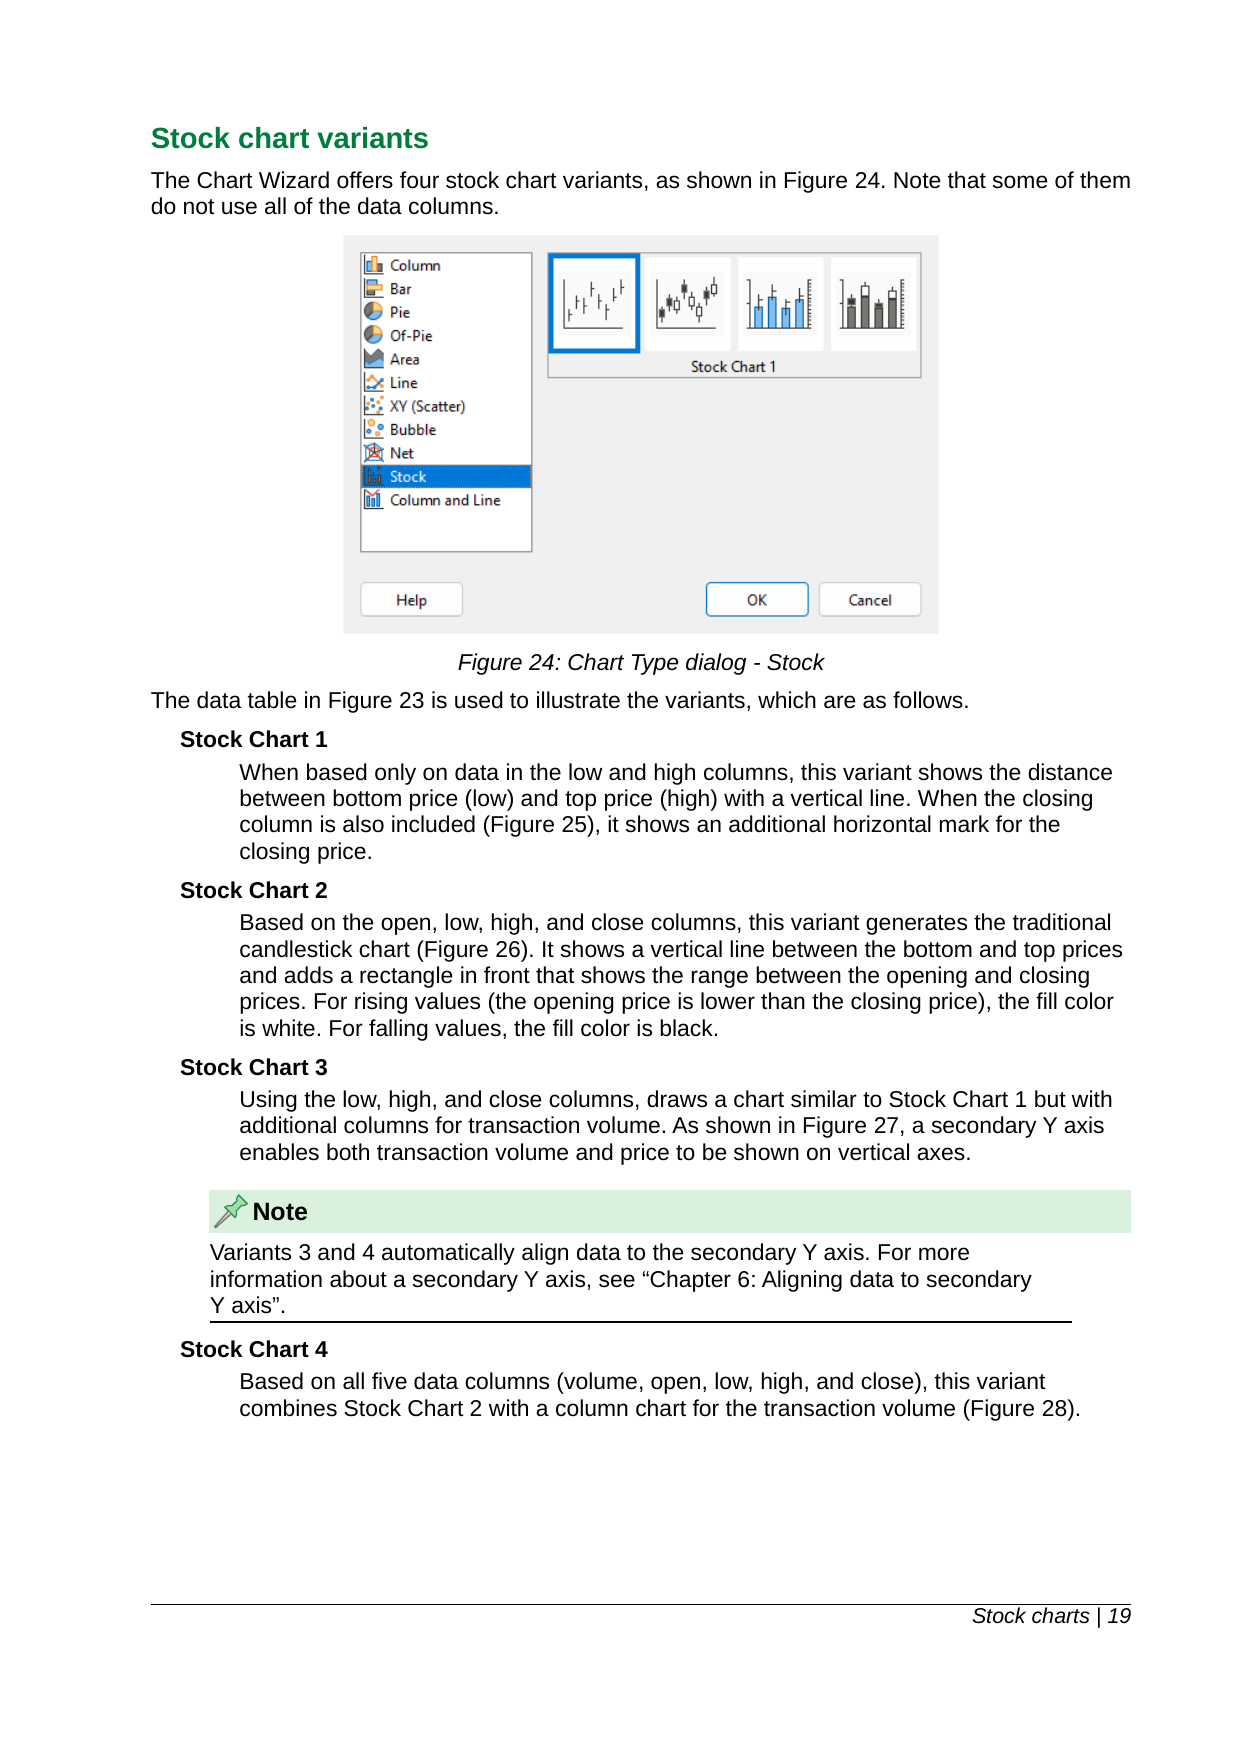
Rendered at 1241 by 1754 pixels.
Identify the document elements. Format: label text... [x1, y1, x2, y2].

text Stock Chart 4 [180, 1336, 1131, 1362]
text When based only on data in the low and high columns, this variant shows the distance between bottom price (low) and top price (high) with a vertical line. When the closing column is also included (Figure 25), it shows an additional horizontal mark for the closing price. [239, 759, 1131, 864]
subtitle Stock chart variants [151, 121, 1131, 154]
picture [343, 235, 939, 634]
text Based on the open, low, high, and close columns, this variant generates the traditional candlestick chart (Figure 26). It shows a vertical line between the bottom and top prices and adds a rectangle in front that shows the range between the opening and closing prices. For rising values (the opening price is lower than the closing price), the fill color is white. For falling values, the fill color is black. [239, 909, 1131, 1041]
text Stock Chart 1 [180, 726, 1131, 752]
text Variants 3 and 4 automatically align data to the secondary Y axis. For more information about a secondary Y axis, see “Chapter 6: Aligning data to secondary Y axis”. [209, 1239, 1072, 1323]
text Stock Chart 3 [180, 1053, 1131, 1080]
text Based on all five data columns (volume, open, low, high, and close), this variant combines Stock Chart 2 with a column chart for the transaction volume (Figure 28). [239, 1368, 1131, 1421]
subtitle Note [209, 1190, 1131, 1233]
text Stock Chart 2 [180, 877, 1131, 903]
text Figure 24: Chart Type dialog - Stock [340, 648, 941, 675]
text The Chart Wizard offers four stock chart variants, as shown in Figure 24. Note that some of them do not use all of the data columns. [151, 167, 1131, 220]
list The data table in Figure 23 is used to illustrate the variants, which are as follows. [151, 687, 1131, 714]
text Using the low, high, and close columns, draws a chart similar to Stock Chart 1 but with additional columns for transaction volume. As shown in Figure 27, a secondary Y axis enables both transaction volume and price to be shown on vertical axes. [239, 1086, 1131, 1165]
